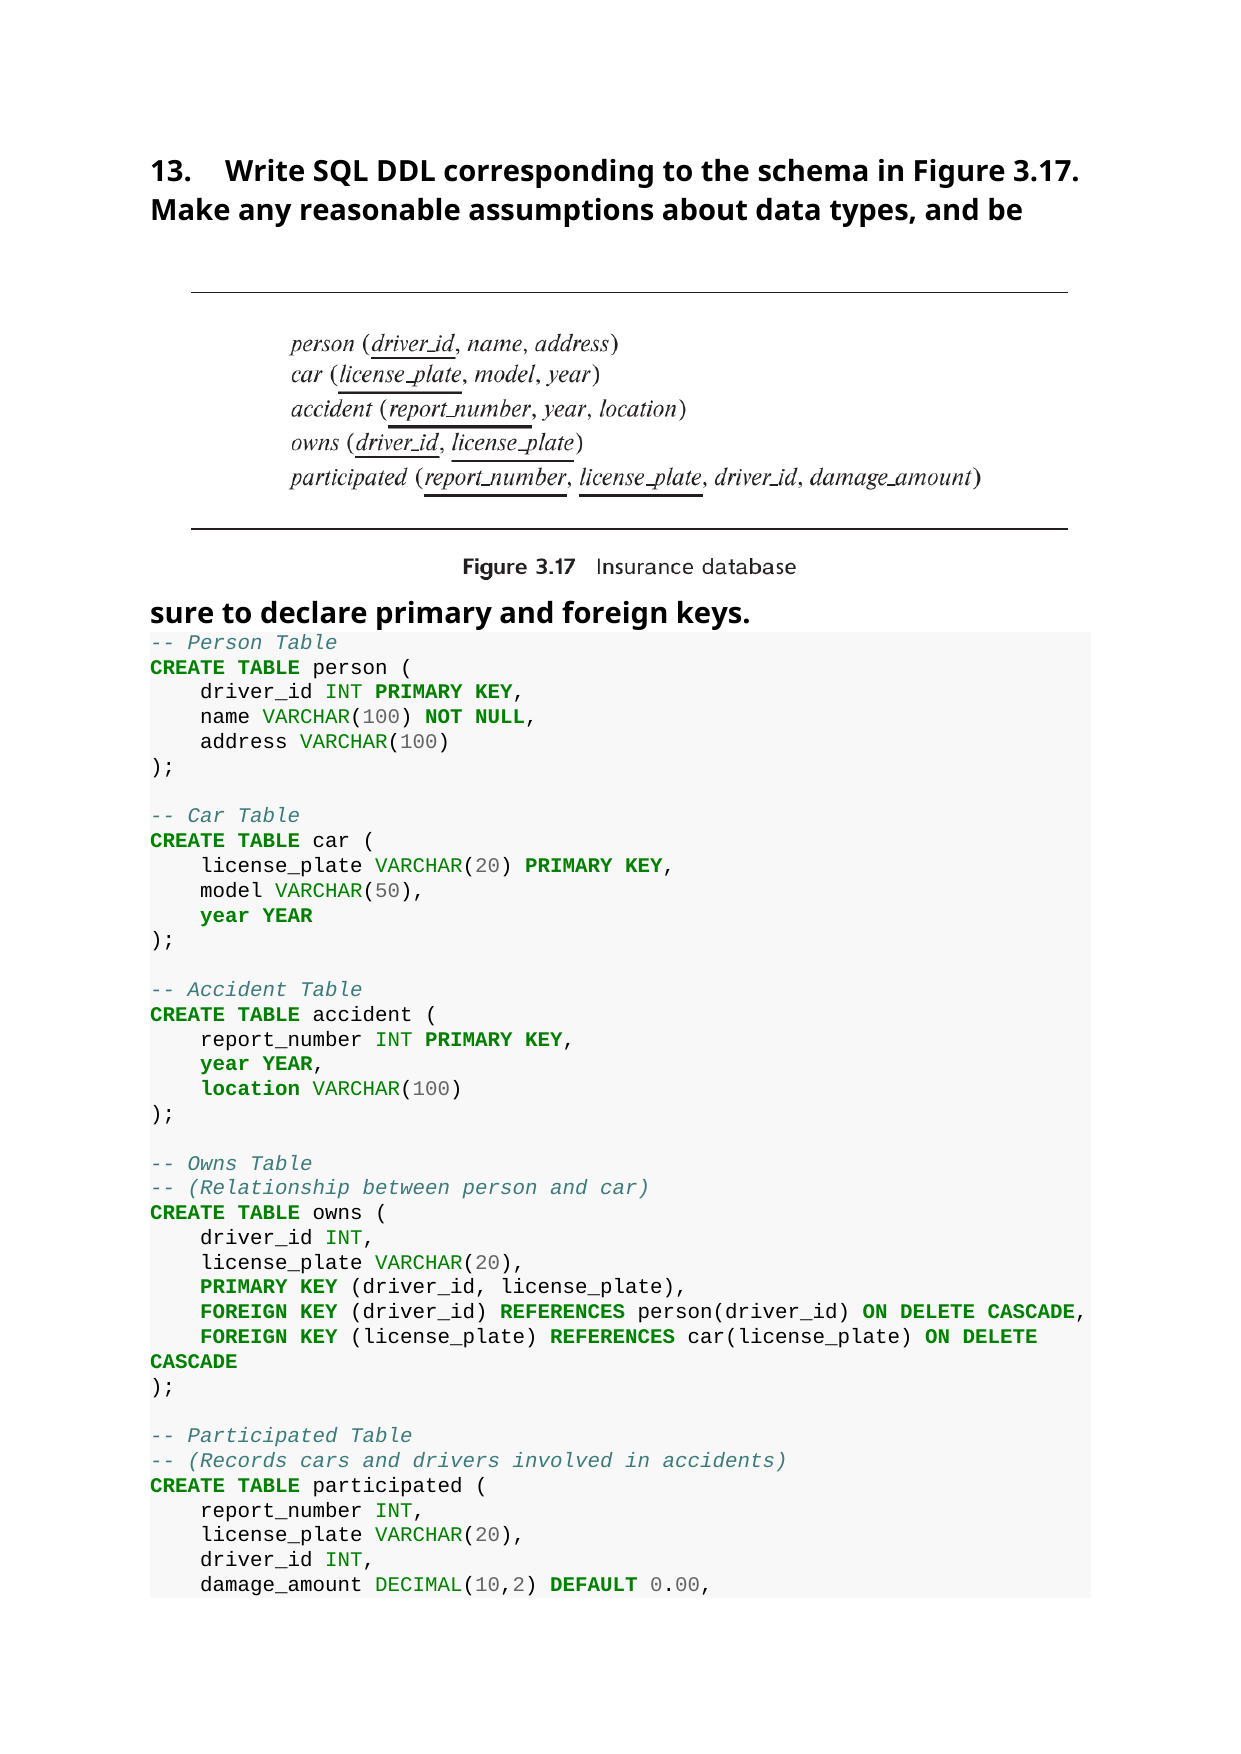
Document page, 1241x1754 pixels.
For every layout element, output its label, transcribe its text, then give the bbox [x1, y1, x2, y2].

text driver_id INT, [150, 1227, 1091, 1251]
text -- Participated Table [150, 1425, 1091, 1449]
text location VARCHAR(100) [150, 1078, 1091, 1102]
text ); [150, 1103, 1091, 1127]
text CREATE TABLE car ( [150, 830, 1091, 854]
text -- (Records cars and drivers involved in accidents) [150, 1450, 1091, 1474]
text CREATE TABLE person ( [150, 657, 1091, 680]
text model VARCHAR(50), [150, 880, 1091, 903]
text report_number INT PRIMARY KEY, [150, 1029, 1091, 1052]
text FOREIGN KEY (license_plate) REFERENCES car(license_plate) ON DELETE CASCADE [150, 1326, 1091, 1374]
picture [150, 268, 1091, 593]
text CREATE TABLE accident ( [150, 1004, 1091, 1027]
text CREATE TABLE participated ( [150, 1475, 1091, 1498]
text ); [150, 929, 1091, 953]
text driver_id INT, [150, 1549, 1091, 1573]
text report_number INT, [150, 1500, 1091, 1523]
text -- (Relationship between person and car) [150, 1177, 1091, 1201]
text license_plate VARCHAR(20), [150, 1524, 1091, 1548]
text -- Car Table [150, 806, 1091, 829]
text ); [150, 1376, 1091, 1399]
text CREATE TABLE owns ( [150, 1202, 1091, 1226]
text -- Person Table [150, 632, 1091, 656]
text driver_id INT PRIMARY KEY, [150, 682, 1091, 705]
text -- Owns Table [150, 1153, 1091, 1176]
text license_plate VARCHAR(20) PRIMARY KEY, [150, 855, 1091, 879]
text -- Accident Table [150, 979, 1091, 1003]
text FOREIGN KEY (driver_id) REFERENCES person(driver_id) ON DELETE CASCADE, [150, 1301, 1091, 1325]
text license_plate VARCHAR(20), [150, 1252, 1091, 1275]
text PRIMARY KEY (driver_id, license_plate), [150, 1277, 1091, 1300]
text name VARCHAR(100) NOT NULL, [150, 706, 1091, 730]
subtitle sure to declare primary and foreign keys. [150, 593, 1091, 632]
text year YEAR [150, 905, 1091, 928]
text year YEAR, [150, 1053, 1091, 1077]
subtitle Write SQL DDL corresponding to the schema in Figure 3.17. Make any reasonable assumptions about data types, and be [150, 150, 1091, 268]
text address VARCHAR(100) [150, 731, 1091, 755]
text damage_amount DECIMAL(10,2) DEFAULT 0.00, [150, 1574, 1091, 1598]
text ); [150, 756, 1091, 779]
